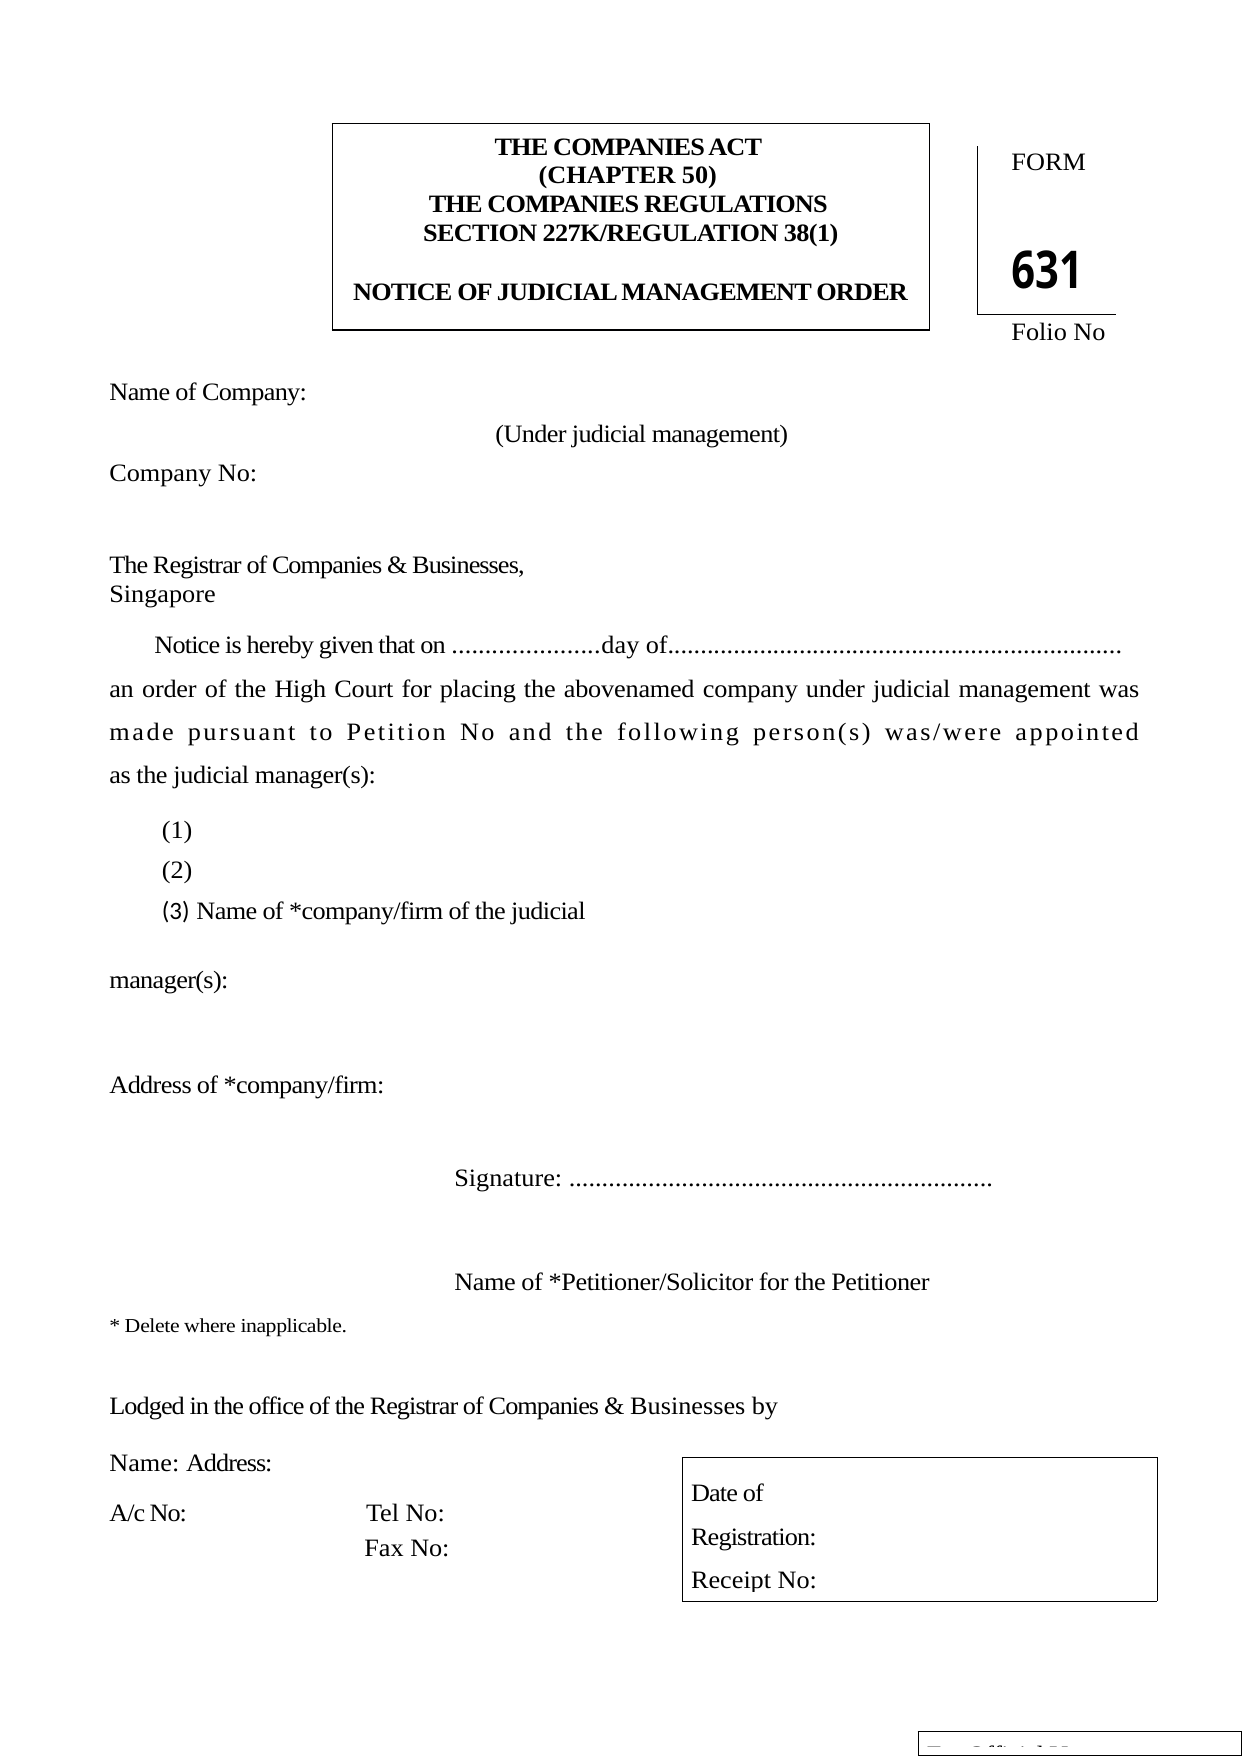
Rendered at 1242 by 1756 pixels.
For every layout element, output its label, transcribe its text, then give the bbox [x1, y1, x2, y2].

table_cell [333, 314, 929, 329]
table_cell [930, 146, 977, 314]
text Notice is hereby given that on day of [154, 631, 1163, 659]
table_header [930, 123, 977, 146]
list Name of *company/firm of the judicial manager(s): [109, 895, 638, 994]
text an order of the High Court for placing the abovenamed company under judicial management was made pursuant to Petition No and the following person(s) was/were appointed as the judicial manager(s): [109, 674, 1141, 789]
table_header (Under judicial management) [401, 377, 1157, 491]
table_cell [332, 331, 929, 347]
table_header Name of Company: Company No: [109, 377, 401, 491]
table_cell FORM 631 [978, 146, 1116, 314]
table_header [977, 123, 1116, 146]
table_header THE COMPANIES ACT (CHAPTER 50) THE COMPANIES REGULATIONS SECTION 227K/REGULATION 38(1) NOTICE OF JUDICIAL MANAGEMENT ORDER [333, 124, 929, 314]
text [919, 1732, 1241, 1755]
text Date of Registration: Receipt No: [691, 1466, 886, 1592]
text [1158, 1534, 1163, 1562]
text Signature: [454, 1163, 1163, 1192]
text Lodged in the office of the Registrar of Companies & Businesses by [109, 1391, 1163, 1420]
text Name: Address: [109, 1439, 713, 1480]
text Fax No: [364, 1534, 682, 1562]
text * Delete where inapplicable. [109, 1314, 1163, 1337]
table_cell [930, 314, 977, 329]
text [683, 1458, 1157, 1601]
text For Official Use [927, 1740, 1232, 1747]
text The Registrar of Companies & Businesses, Singapore [109, 551, 548, 608]
table_cell Folio No [977, 315, 1116, 347]
text Address of *company/firm: [109, 1071, 1163, 1099]
text A/c No: Tel No: [109, 1502, 682, 1527]
table_cell [929, 329, 977, 347]
text Name of *Petitioner/Solicitor for the Petitioner [454, 1267, 1163, 1296]
